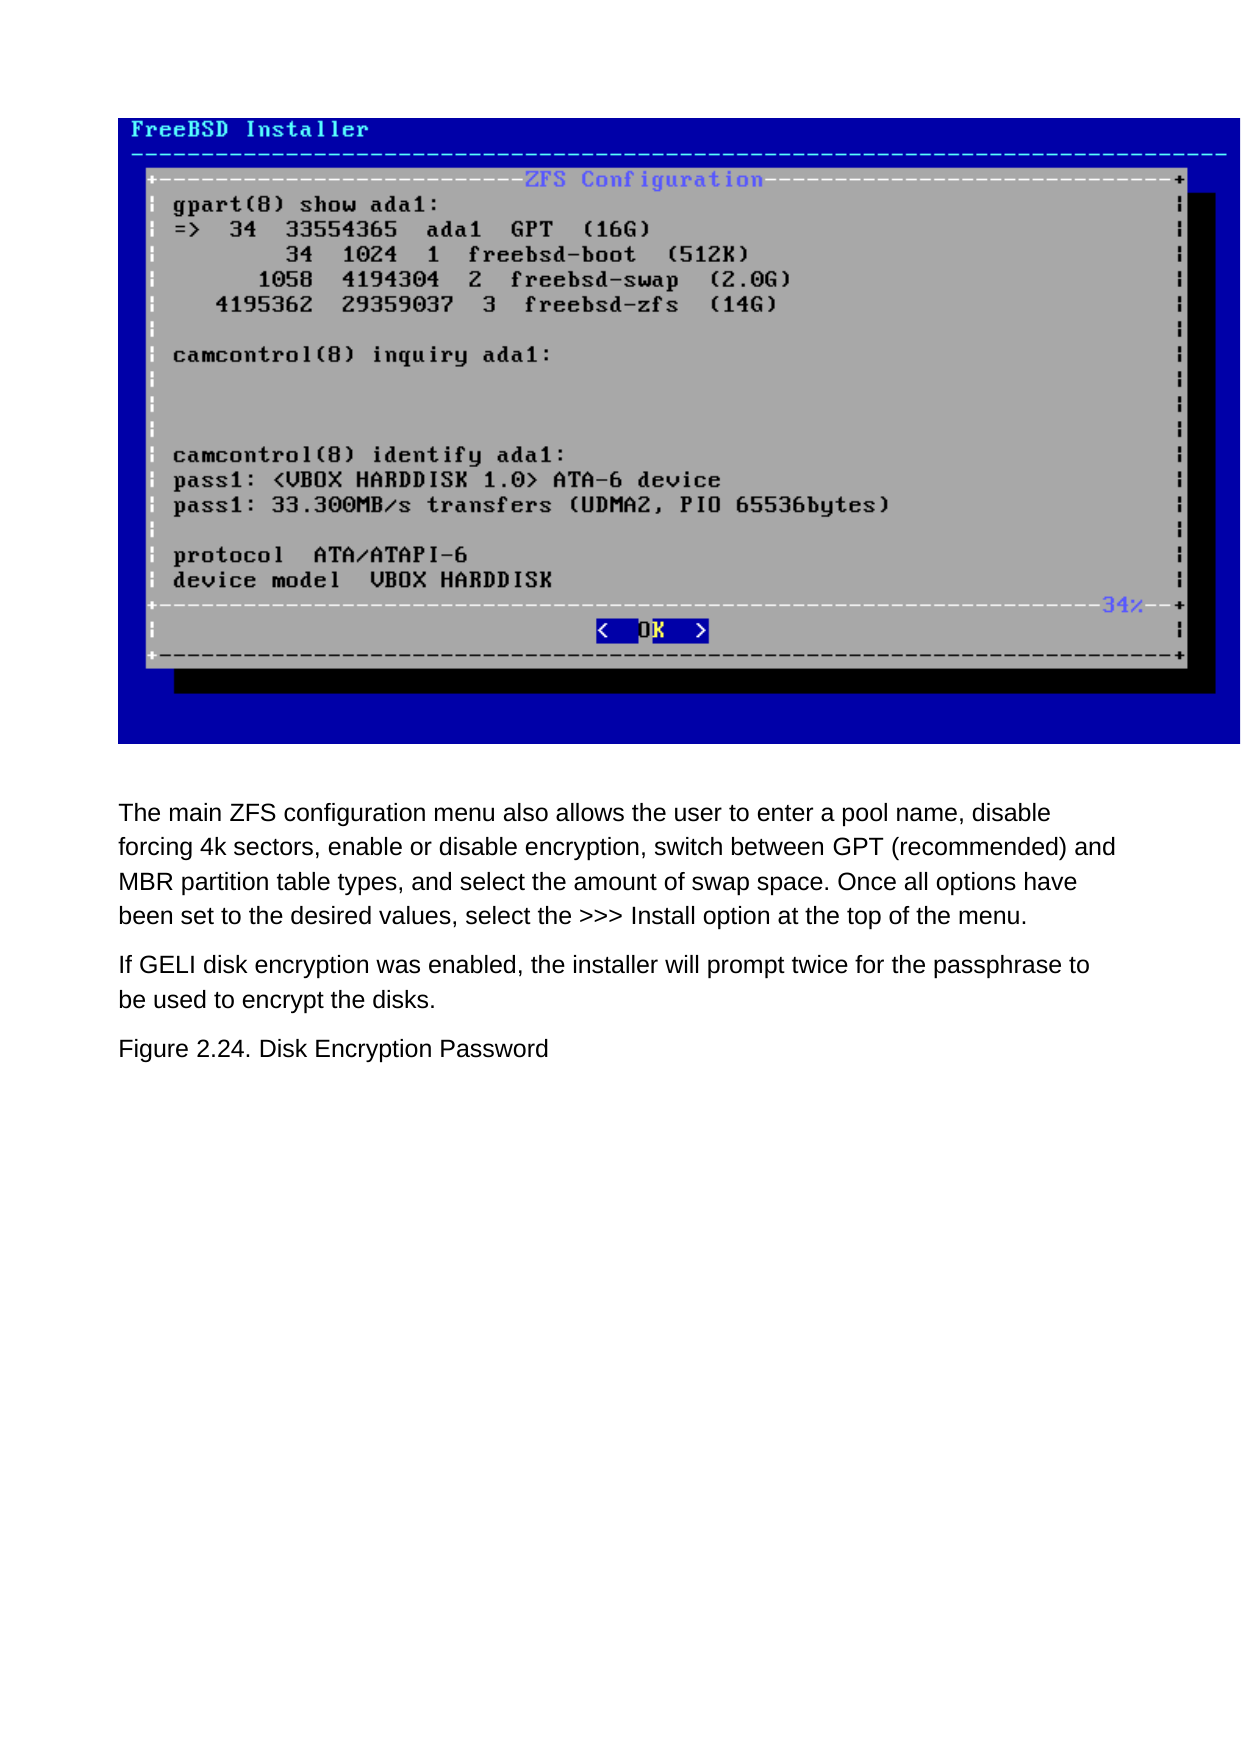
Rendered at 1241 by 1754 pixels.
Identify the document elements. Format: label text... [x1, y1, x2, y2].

text Figure 2.24. Disk Encryption Password [118, 1034, 1122, 1063]
picture [118, 118, 1241, 744]
text If GELI disk encryption was enabled, the installer will prompt twice for the passphrase to be used to encrypt the disks. [118, 950, 1122, 1014]
text The main ZFS configuration menu also allows the user to enter a pool name, disable forcing 4k sectors, enable or disable encryption, switch between GPT (recommended) and MBR partition table types, and select the amount of swap space. Once all options have been set to the desired values, select the >>> Install option at the top of the menu. [118, 798, 1122, 930]
